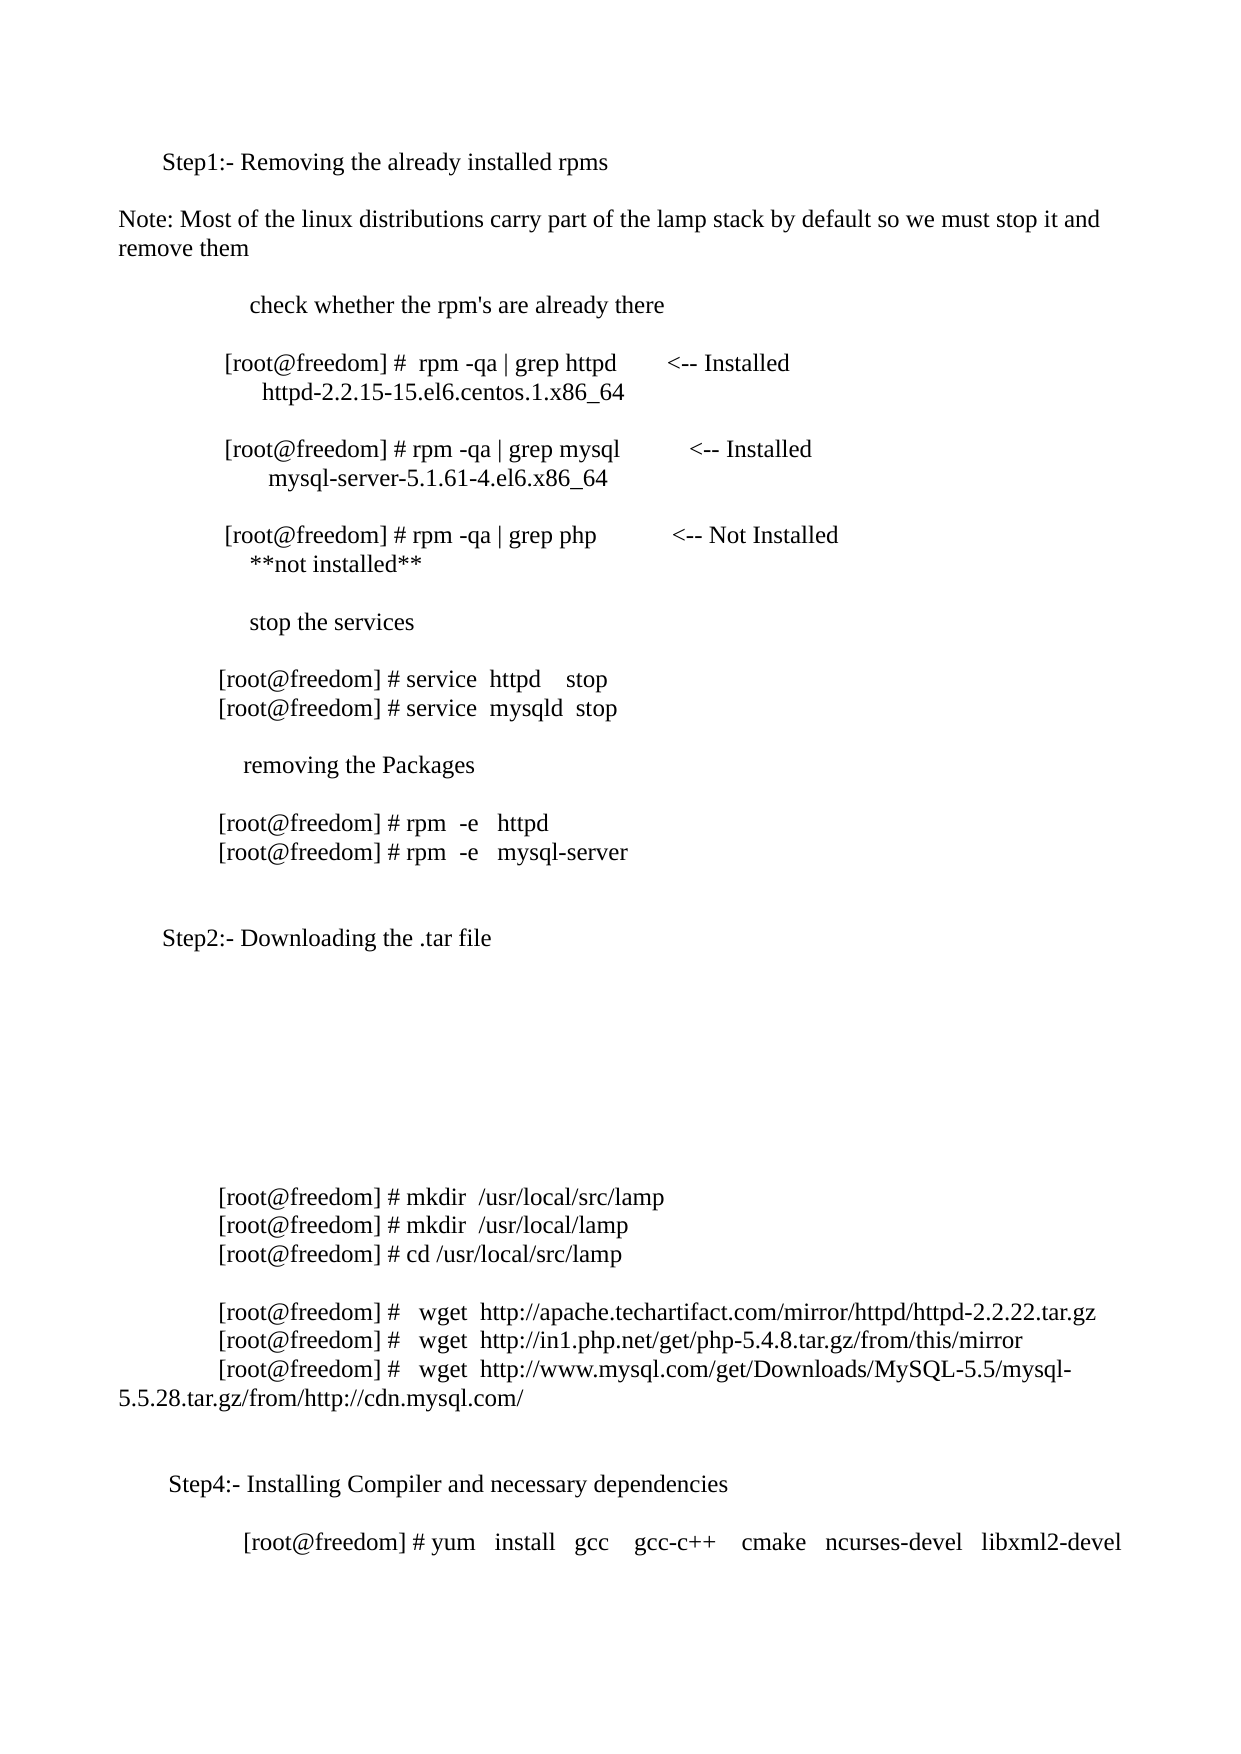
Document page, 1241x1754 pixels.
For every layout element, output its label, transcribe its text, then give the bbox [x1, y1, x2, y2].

text Step4:- Installing Compiler and necessary dependencies [118, 1469, 1122, 1498]
text [root@freedom] # service httpd stop [118, 664, 1122, 693]
text [root@freedom] # wget http://apache.techartifact.com/mirror/httpd/httpd-2.2.22.tar.gz [118, 1297, 1122, 1326]
text [root@freedom] # rpm -qa | grep httpd <-- Installed [118, 348, 1122, 377]
text [root@freedom] # cd /usr/local/src/lamp [118, 1239, 1122, 1268]
text [root@freedom] # mkdir /usr/local/src/lamp [118, 981, 1122, 1211]
text [root@freedom] # yum install gcc gcc-c++ cmake ncurses-devel libxml2-devel [118, 1527, 1122, 1613]
text mysql-server-5.1.61-4.el6.x86_64 [118, 463, 1122, 492]
text [root@freedom] # rpm -e mysql-server [118, 837, 1122, 866]
text Note: Most of the linux distributions carry part of the lamp stack by default so we must stop it and remove them [118, 204, 1122, 262]
text removing the Packages [118, 751, 1122, 779]
text **not installed** [118, 549, 1122, 578]
text httpd-2.2.15-15.el6.centos.1.x86_64 [118, 377, 1122, 406]
text [root@freedom] # mkdir /usr/local/lamp [118, 1211, 1122, 1239]
text [root@freedom] # rpm -qa | grep mysql <-- Installed [118, 434, 1122, 463]
text [root@freedom] # rpm -qa | grep php <-- Not Installed [118, 521, 1122, 549]
text [root@freedom] # wget http://www.mysql.com/get/Downloads/MySQL-5.5/mysql-5.5.28.tar.gz/from/http://cdn.mysql.com/ [118, 1354, 1122, 1412]
text [root@freedom] # wget http://in1.php.net/get/php-5.4.8.tar.gz/from/this/mirror [118, 1326, 1122, 1354]
text check whether the rpm's are already there [118, 291, 1122, 319]
text Step1:- Removing the already installed rpms [118, 147, 1122, 176]
text [root@freedom] # service mysqld stop [118, 693, 1122, 722]
text Step2:- Downloading the .tar file [118, 923, 1122, 952]
text stop the services [118, 607, 1122, 636]
text [root@freedom] # rpm -e httpd [118, 808, 1122, 837]
